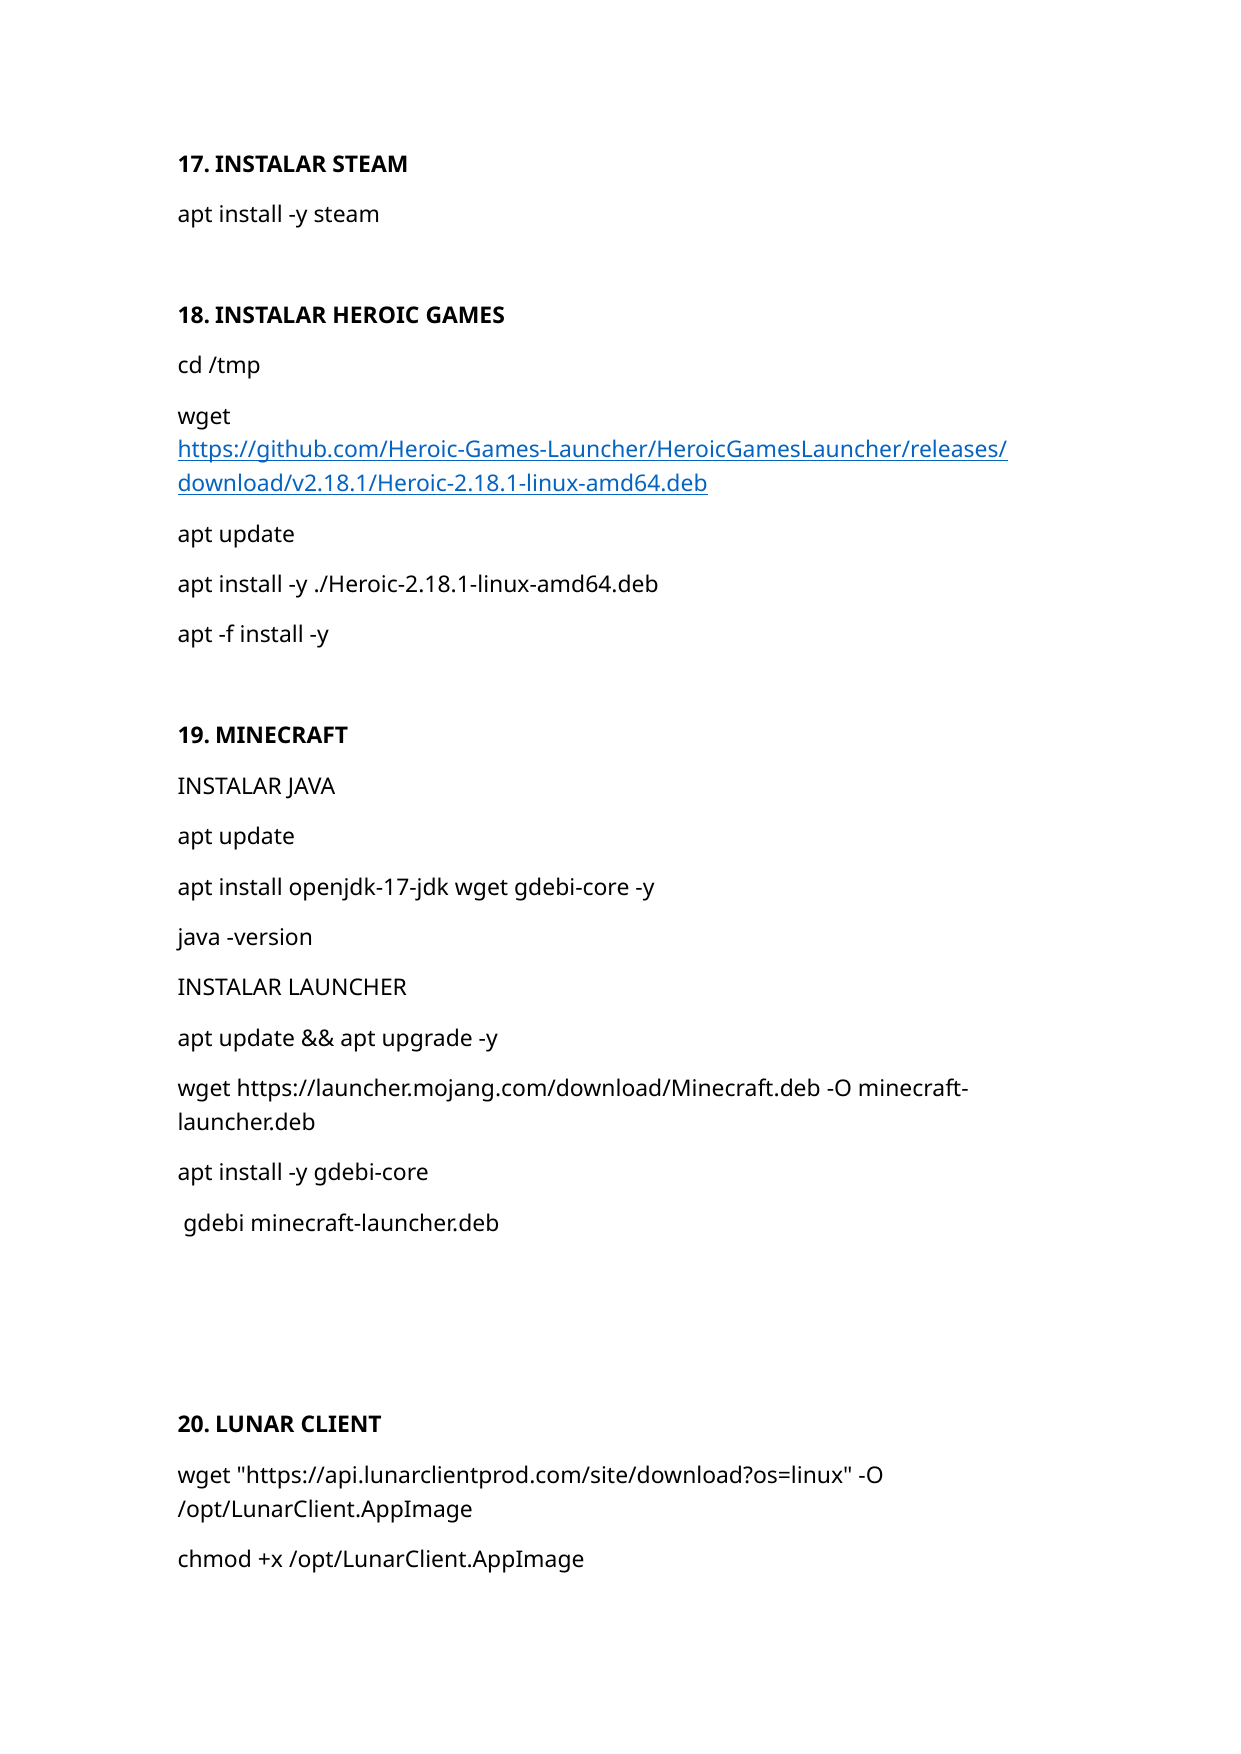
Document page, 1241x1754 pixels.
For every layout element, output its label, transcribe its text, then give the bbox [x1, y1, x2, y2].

text apt -f install -y [177, 618, 1063, 650]
text apt update [177, 820, 1063, 851]
text gdebi minecraft-launcher.deb [177, 1207, 1063, 1238]
text wget https://launcher.mojang.com/download/Minecraft.deb -O minecraft-launcher.deb [177, 1072, 1063, 1137]
text apt install -y ./Heroic-2.18.1-linux-amd64.deb [177, 568, 1063, 599]
list MINECRAFT [177, 719, 1063, 751]
list INSTALAR STEAM [177, 148, 1063, 179]
text apt install -y steam [177, 198, 1063, 229]
text INSTALAR JAVA [177, 770, 1063, 801]
text apt update [177, 518, 1063, 549]
text apt install -y gdebi-core [177, 1156, 1063, 1188]
text java -version [177, 921, 1063, 952]
text apt update && apt upgrade -y [177, 1022, 1063, 1053]
list LUNAR CLIENT [177, 1408, 1063, 1440]
list INSTALAR HEROIC GAMES [177, 299, 1063, 330]
text apt install openjdk-17-jdk wget gdebi-core -y [177, 871, 1063, 902]
text INSTALAR LAUNCHER [177, 971, 1063, 1003]
text wget https://github.com/Heroic-Games-Launcher/HeroicGamesLauncher/releases/download/v2.18.1/Heroic-2.18.1-linux-amd64.deb [177, 400, 1063, 498]
text chmod +x /opt/LunarClient.AppImage [177, 1543, 1063, 1574]
text cd /tmp [177, 349, 1063, 381]
text wget "https://api.lunarclientprod.com/site/download?os=linux" -O /opt/LunarClient.AppImage [177, 1459, 1063, 1524]
